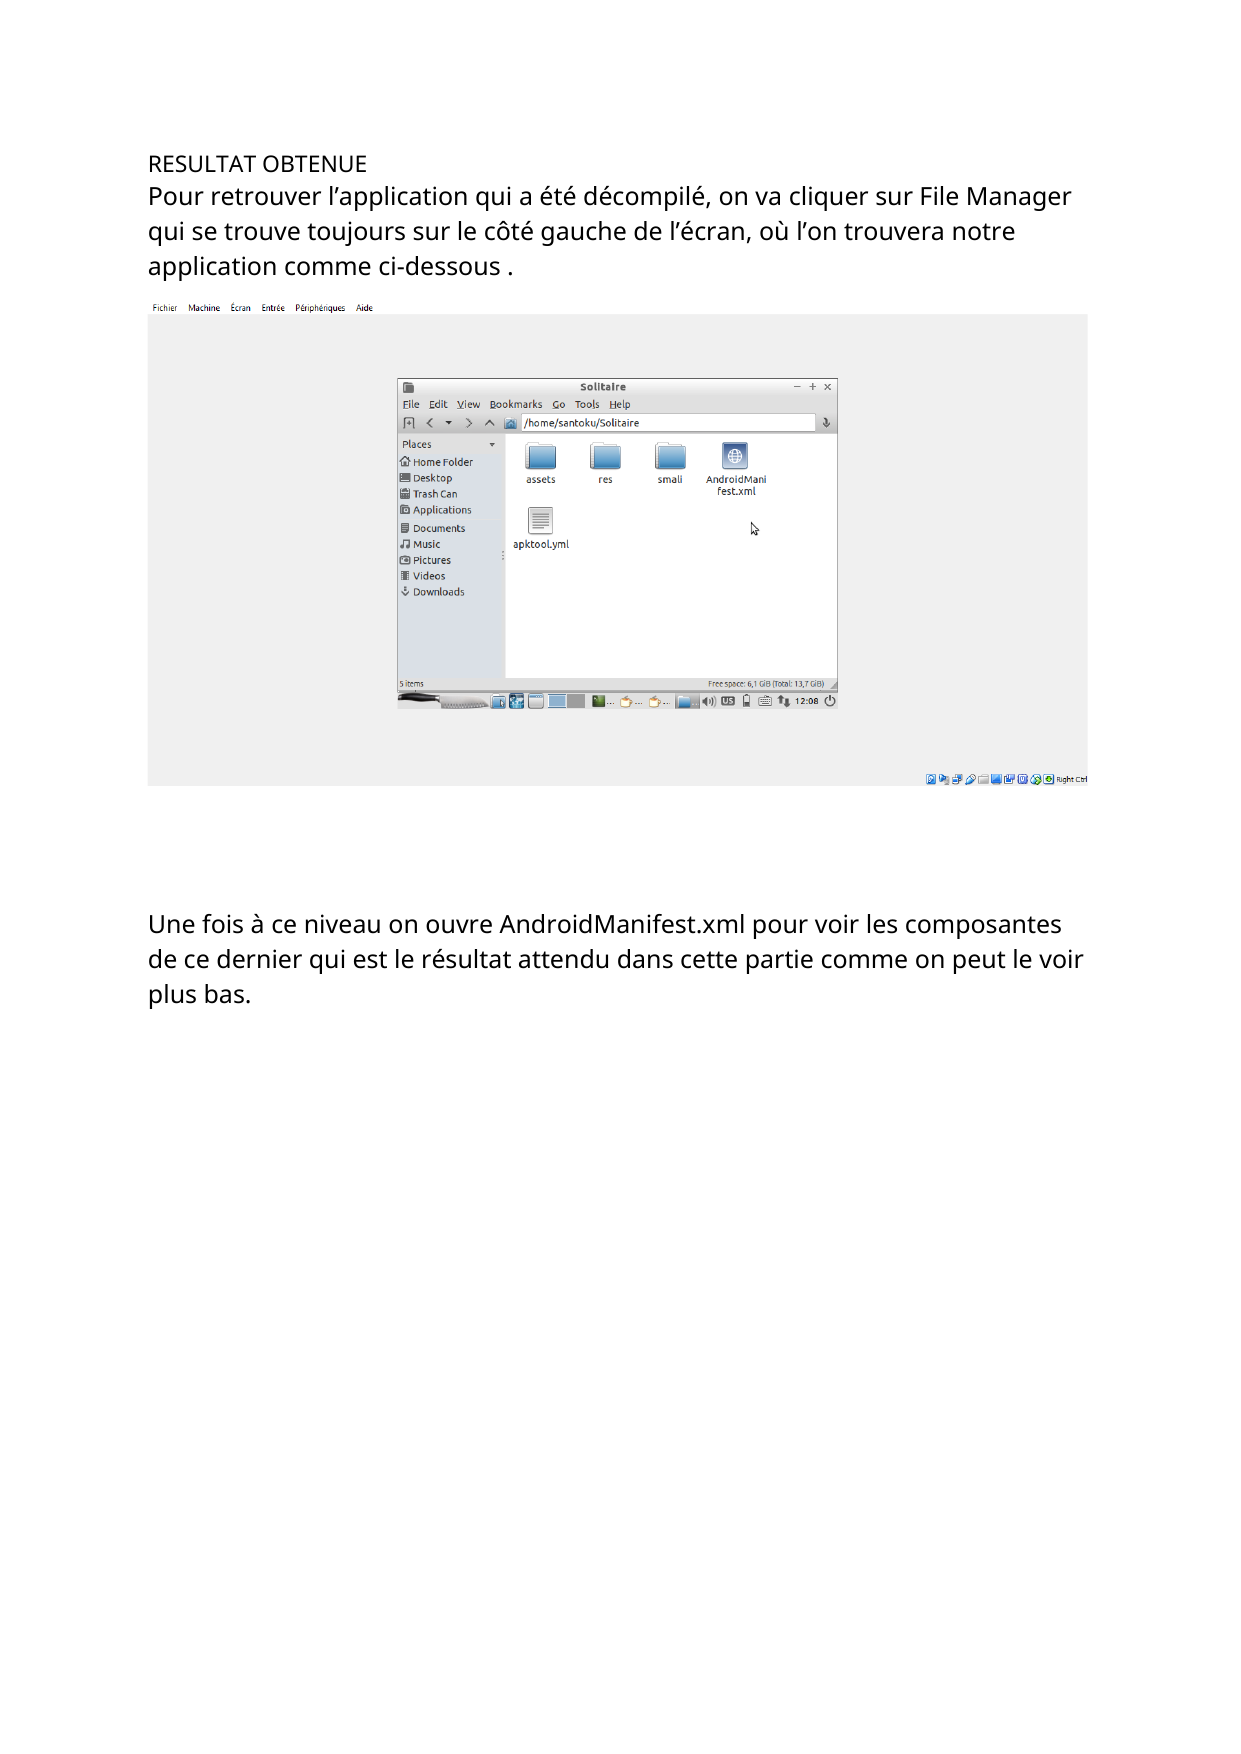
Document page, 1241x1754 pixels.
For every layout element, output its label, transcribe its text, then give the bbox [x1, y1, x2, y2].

text Pour retrouver l’application qui a été décompilé, on va cliquer sur File Manager qui se trouve toujours sur le côté gauche de l’écran, où l’on trouvera notre application comme ci-dessous . [148, 179, 1093, 283]
text RESULTAT OBTENUE [148, 148, 1093, 179]
text Une fois à ce niveau on ouvre AndroidManifest.xml pour voir les composantes de ce dernier qui est le résultat attendu dans cette partie comme on peut le voir plus bas. [148, 907, 1093, 1011]
